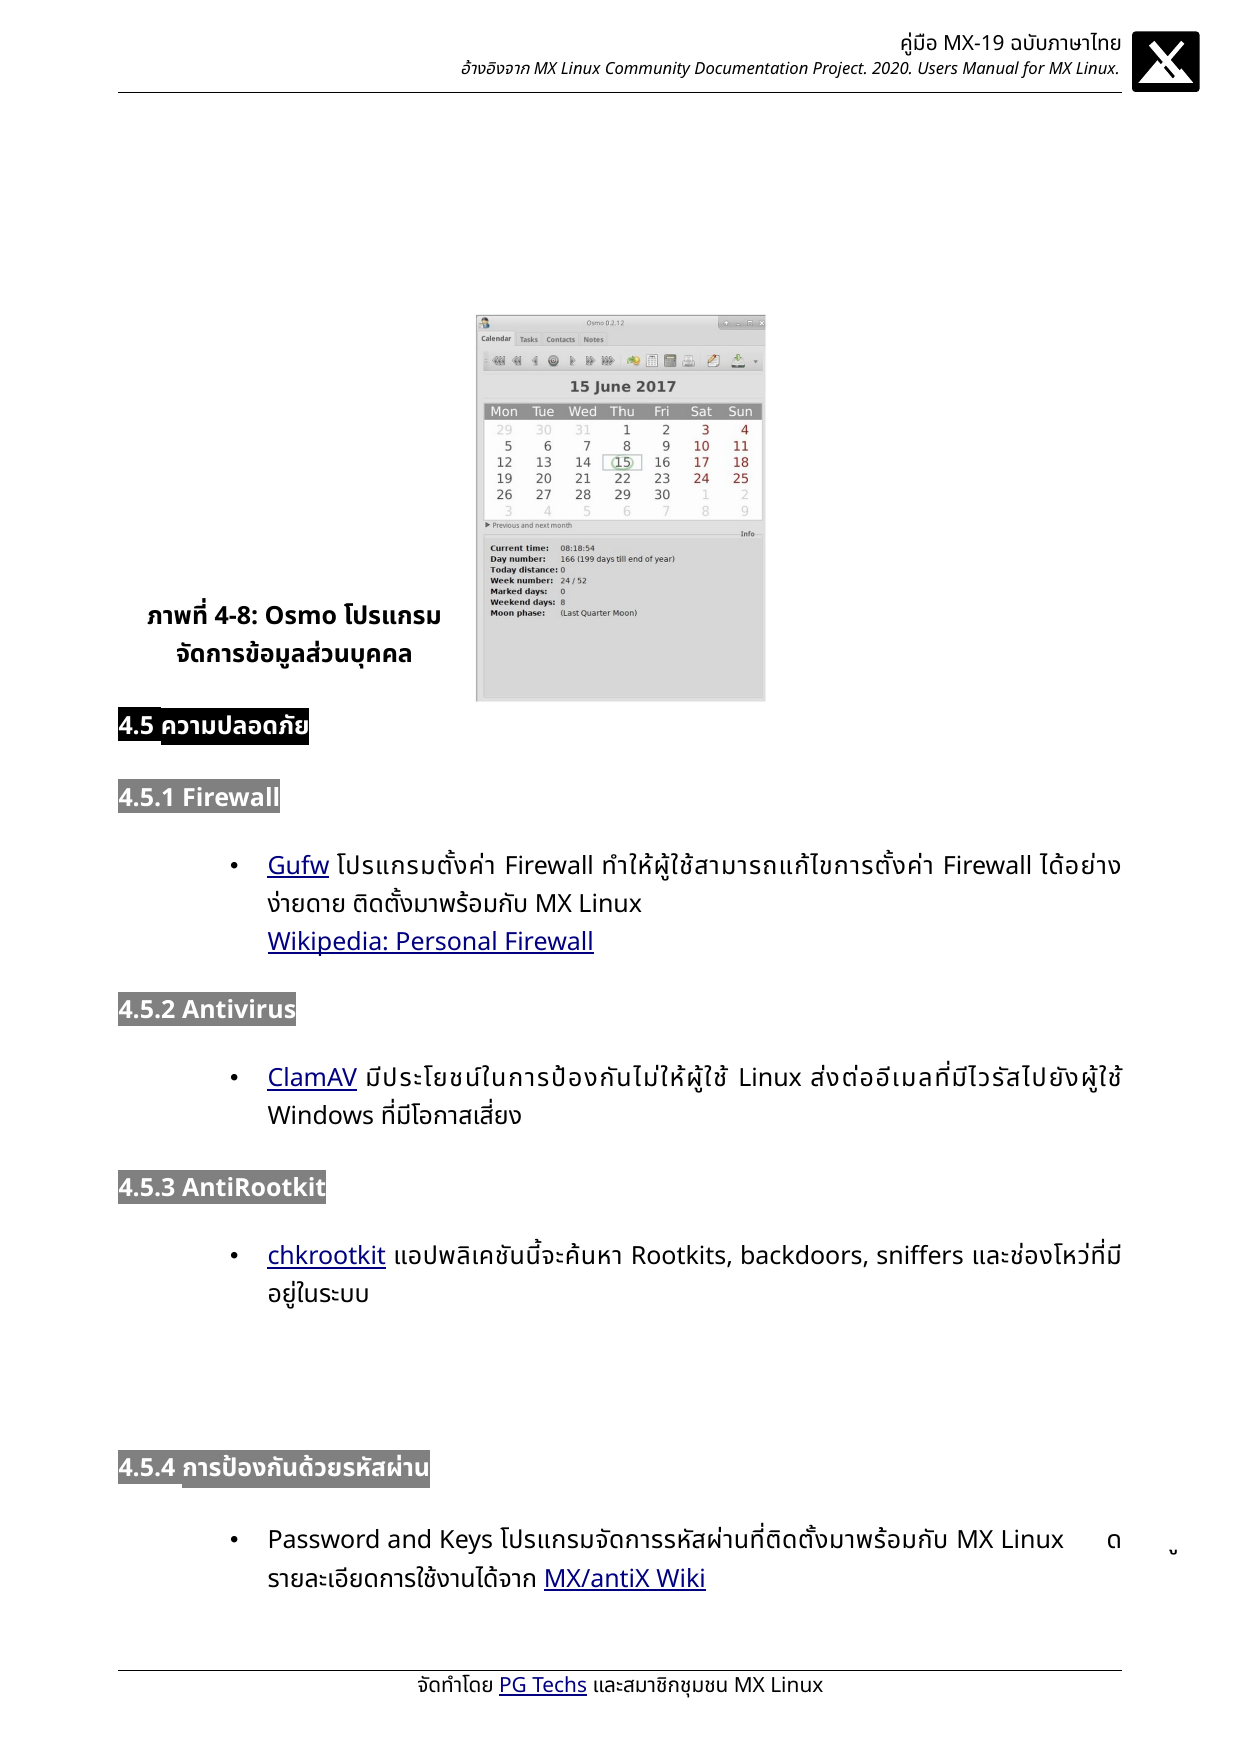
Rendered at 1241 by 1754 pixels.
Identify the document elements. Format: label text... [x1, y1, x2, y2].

text 4.5.4 การป้องกันด้วยรหัสผ่าน [118, 1450, 1122, 1488]
text ภาพที่ 4-8: Osmo โปรแกรมจัดการข้อมูลส่วนบุคคล [118, 597, 470, 673]
text 4.5.1 Firewall [118, 779, 1122, 813]
list Password and Keys โปรแกรมจัดการรหัสผ่านที่ติดตั้งมาพร้อมกับ MX Linux ดูรายละเอียดการใช้งานได้จาก MX/antiX Wiki [230, 1522, 1122, 1598]
list chkrootkit แอปพลิเคชันนี้จะค้นหา Rootkits, backdoors, sniffers และช่องโหว่ที่มีอยู่ในระบบ [230, 1238, 1122, 1314]
text 4.5.3 AntiRootkit [118, 1170, 1122, 1204]
list ClamAV มีประโยชน์ในการป้องกันไม่ให้ผู้ใช้ Linux ส่งต่ออีเมลที่มีไวรัสไปยังผู้ใช้ Windows ที่มีโอกาสเสี่ยง [230, 1060, 1122, 1136]
list Gufw โปรแกรมตั้งค่า Firewall ทำให้ผู้ใช้สามารถแก้ไขการตั้งค่า Firewall ได้อย่างง่ายดาย ติดตั้งมาพร้อมกับ MX Linux [230, 847, 1122, 923]
text 4.5 ความปลอดภัย [118, 707, 1122, 745]
picture [470, 310, 770, 707]
text [770, 597, 1122, 673]
list Wikipedia: Personal Firewall [230, 923, 1122, 958]
text 4.5.2 Antivirus [118, 992, 1122, 1026]
